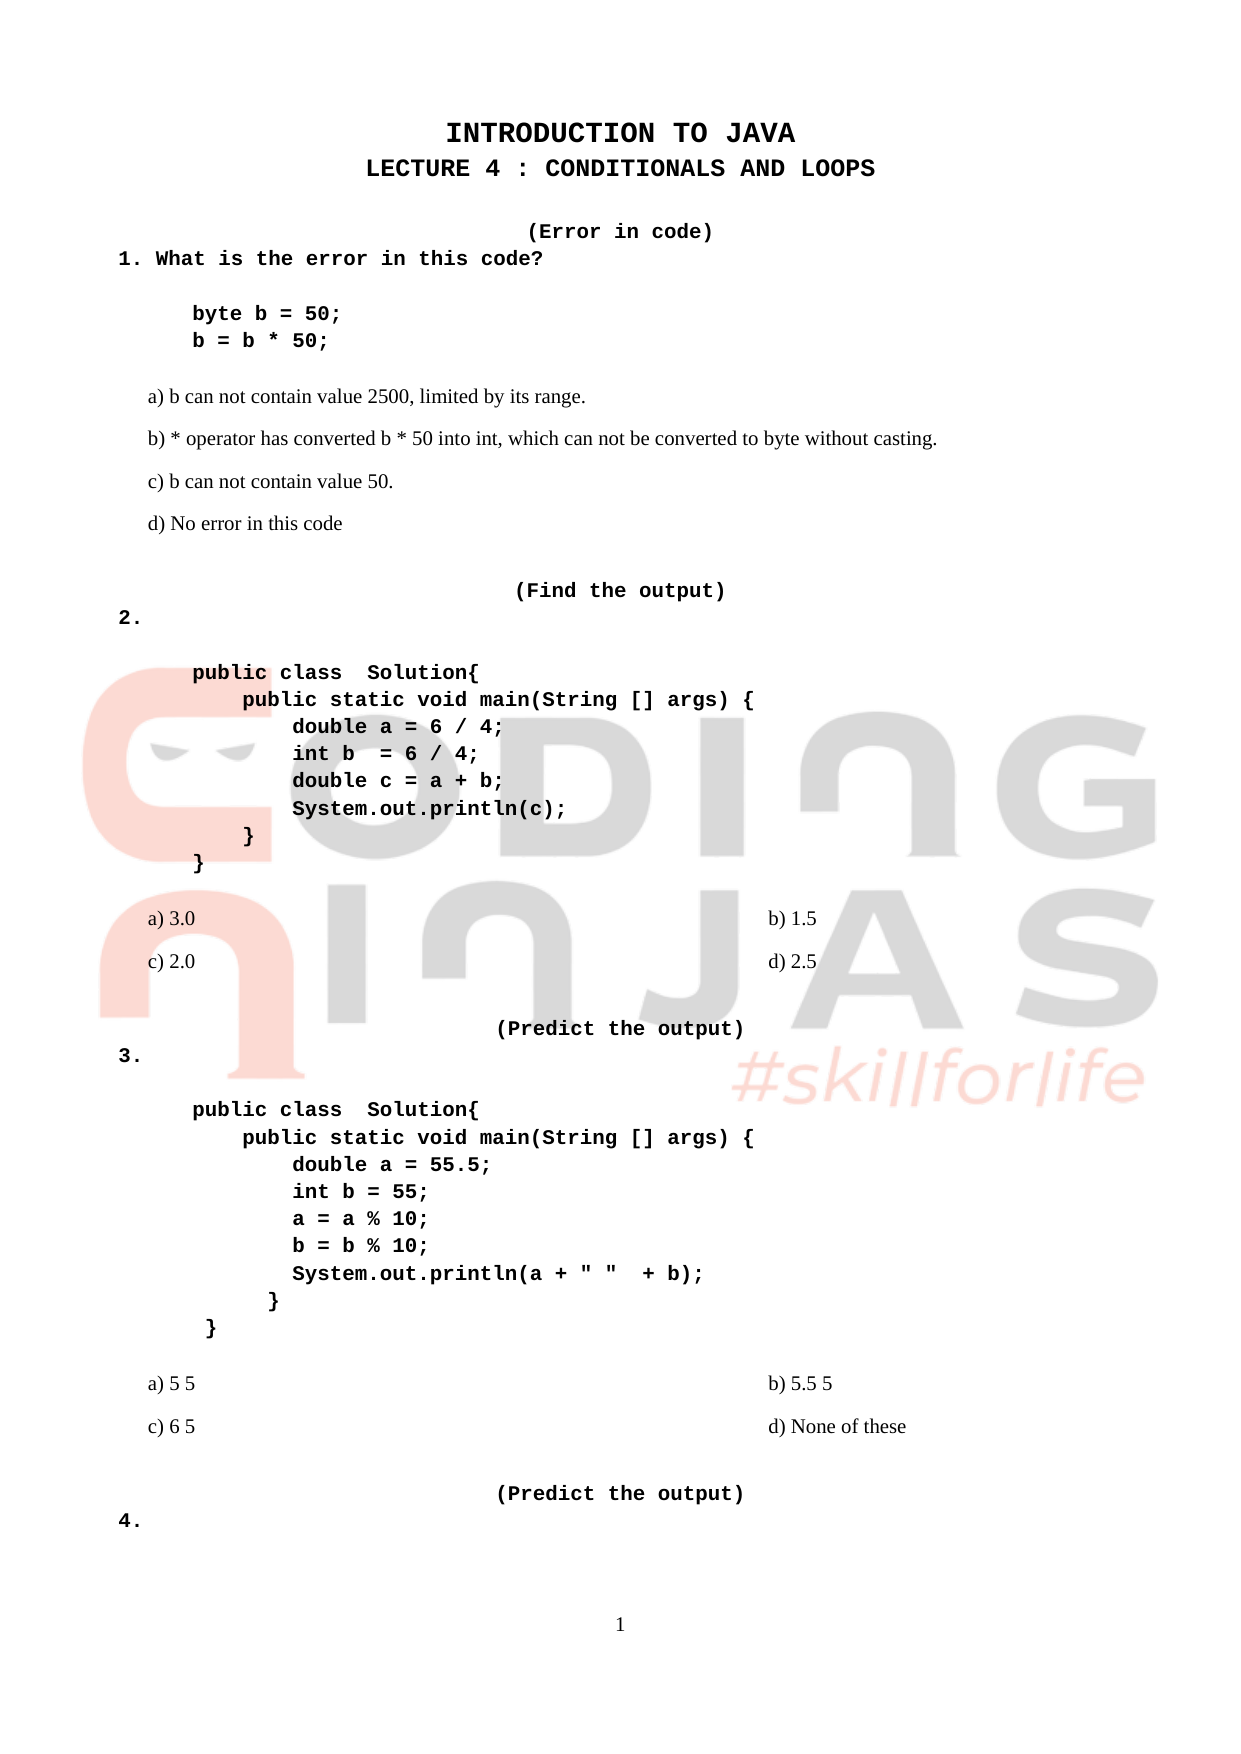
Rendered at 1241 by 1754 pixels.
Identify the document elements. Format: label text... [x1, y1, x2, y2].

text double a = 55.5; [192, 1154, 1122, 1177]
text a) b can not contain value 2500, limited by its range. [148, 384, 1122, 408]
text } [192, 1317, 1122, 1341]
text public static void main(String [] args) { [192, 689, 1122, 712]
text byte b = 50; [192, 303, 1122, 326]
text 2. [118, 607, 1122, 631]
text 4. [118, 1510, 1122, 1534]
text (Error in code) [118, 221, 1122, 245]
text double a = 6 / 4; [192, 716, 1122, 740]
text public class Solution{ [192, 1099, 1122, 1123]
text double c = a + b; [192, 770, 1122, 794]
text } [192, 825, 1122, 848]
text System.out.println(a + " " + b); [192, 1263, 1122, 1286]
text System.out.println(c); [192, 798, 1122, 821]
text LECTURE 4 : CONDITIONALS AND LOOPS [118, 156, 1122, 184]
text } [192, 852, 1122, 876]
text a) 3.0 b) 1.5 [148, 906, 1122, 930]
text a) 5 5 b) 5.5 5 [148, 1371, 1122, 1395]
text int b = 55; [192, 1181, 1122, 1205]
text c) 2.0 d) 2.5 [148, 948, 1122, 973]
text c) b can not contain value 50. [148, 468, 1122, 493]
text int b = 6 / 4; [192, 743, 1122, 767]
text b = b * 50; [192, 330, 1122, 353]
text public class Solution{ [192, 662, 1122, 685]
text a = a % 10; [192, 1208, 1122, 1232]
text (Predict the output) [118, 1483, 1122, 1507]
text 3. [118, 1045, 1122, 1069]
text (Find the output) [118, 580, 1122, 604]
text b) * operator has converted b * 50 into int, which can not be converted to byte without casting. [148, 426, 1122, 450]
text d) No error in this code [148, 511, 1122, 535]
text public static void main(String [] args) { [192, 1127, 1122, 1150]
text INTRODUCTION TO JAVA [118, 118, 1122, 151]
text } [192, 1290, 1122, 1313]
text (Predict the output) [118, 1018, 1122, 1042]
text 1. What is the error in this code? [118, 248, 1122, 272]
text c) 6 5 d) None of these [148, 1413, 1122, 1438]
text b = b % 10; [192, 1235, 1122, 1259]
